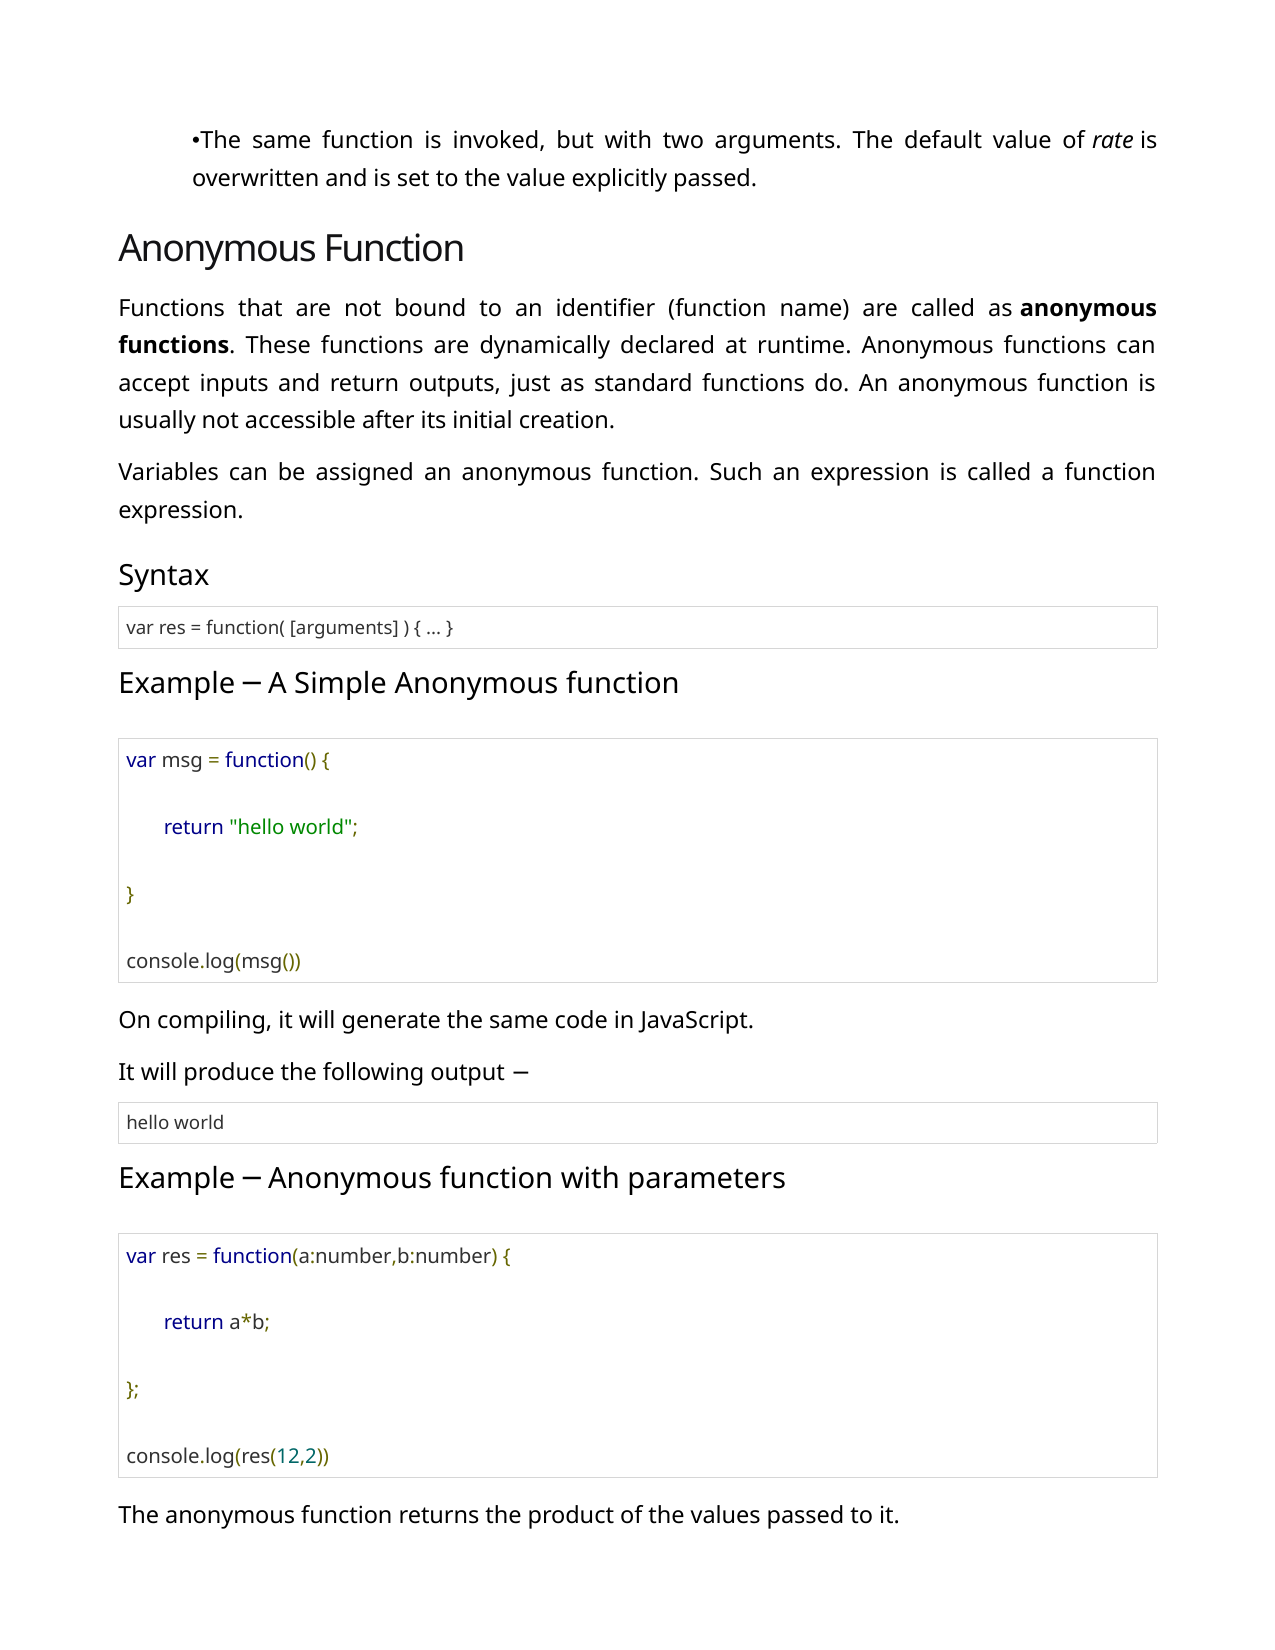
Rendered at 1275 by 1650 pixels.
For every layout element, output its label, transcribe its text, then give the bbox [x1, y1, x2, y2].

text return "hello world"; [119, 804, 1157, 841]
subtitle Syntax [118, 554, 1157, 594]
subtitle Example ─ Anonymous function with parameters [118, 1158, 1157, 1197]
text var res = function( [arguments] ) { ... } [119, 607, 1157, 648]
text } [119, 872, 1157, 907]
text console.log(res(12,2)) [119, 1434, 1157, 1477]
text It will produce the following output − [118, 1050, 1157, 1087]
text }; [119, 1367, 1157, 1403]
text hello world [119, 1103, 1157, 1143]
text Variables can be assigned an anonymous function. Such an expression is called a function expression. [118, 450, 1157, 525]
text var res = function(a:number,b:number) { [119, 1234, 1157, 1269]
text return a*b; [119, 1300, 1157, 1336]
list The same function is invoked, but with two arguments. The default value of rate is overwritten and is set to the value explicitly passed. [118, 118, 1157, 193]
text var msg = function() { [119, 739, 1157, 773]
text console.log(msg()) [119, 938, 1157, 982]
subtitle Anonymous Function [118, 222, 1157, 273]
text The anonymous function returns the product of the values passed to it. [118, 1493, 1157, 1531]
text Functions that are not bound to an identifier (function name) are called as anonymous functions. These functions are dynamically declared at runtime. Anonymous functions can accept inputs and return outputs, just as standard functions do. An anonymous function is usually not accessible after its initial creation. [118, 285, 1157, 435]
text On compiling, it will generate the same code in JavaScript. [118, 998, 1157, 1035]
subtitle Example ─ A Simple Anonymous function [118, 662, 1157, 702]
